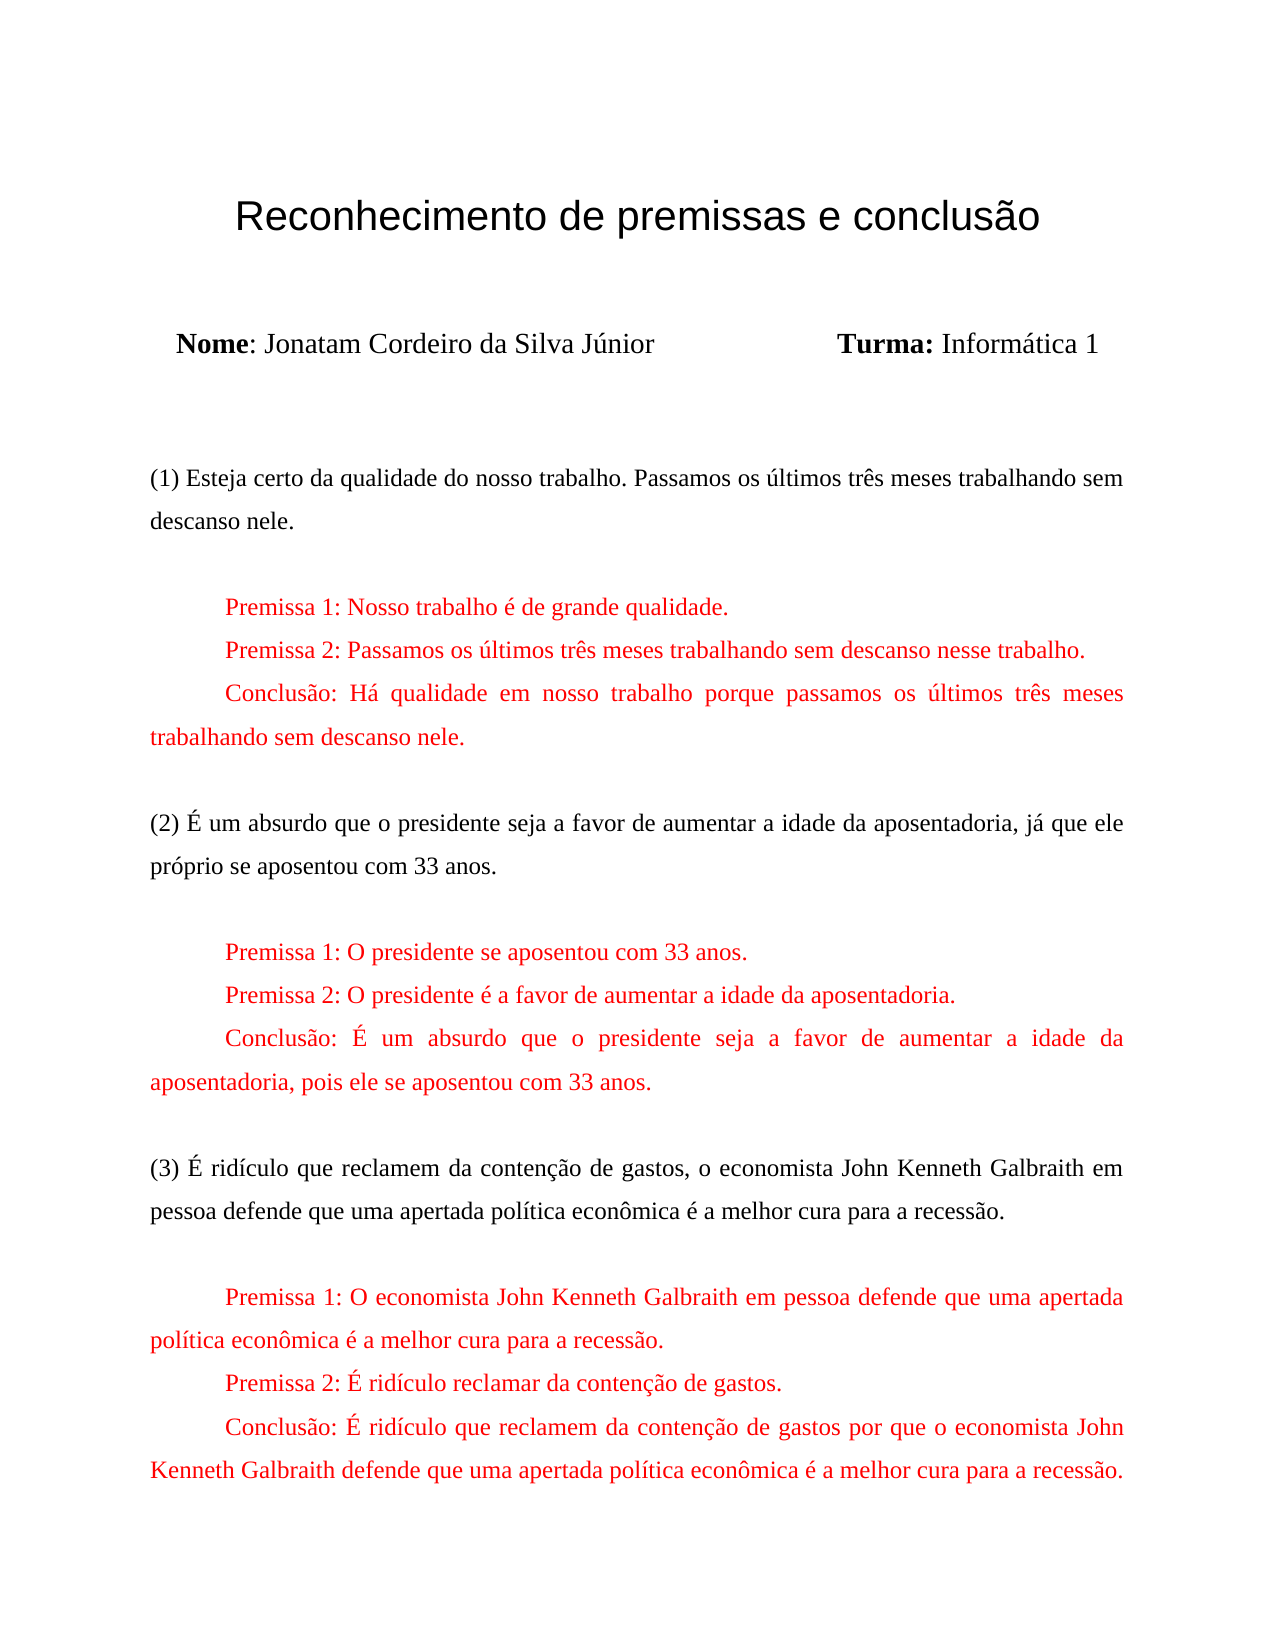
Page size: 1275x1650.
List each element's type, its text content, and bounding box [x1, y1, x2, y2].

text Premissa 2: É ridículo reclamar da contenção de gastos. [150, 1368, 1125, 1397]
text (2) É um absurdo que o presidente seja a favor de aumentar a idade da aposentadoria, já que ele próprio se aposentou com 33 anos. [150, 808, 1125, 880]
subtitle Reconhecimento de premissas e conclusão [150, 192, 1125, 239]
text (1) Esteja certo da qualidade do nosso trabalho. Passamos os últimos três meses trabalhando sem descanso nele. [150, 463, 1125, 535]
text Premissa 2: O presidente é a favor de aumentar a idade da aposentadoria. [150, 980, 1125, 1009]
text Premissa 2: Passamos os últimos três meses trabalhando sem descanso nesse trabalho. [150, 635, 1125, 664]
text (3) É ridículo que reclamem da contenção de gastos, o economista John Kenneth Galbraith em pessoa defende que uma apertada política econômica é a melhor cura para a recessão. [150, 1153, 1125, 1225]
text Premissa 1: O presidente se aposentou com 33 anos. [150, 937, 1125, 966]
text Nome: Jonatam Cordeiro da Silva Júnior Turma: Informática 1 [150, 326, 1125, 360]
text Premissa 1: Nosso trabalho é de grande qualidade. [150, 592, 1125, 621]
text Conclusão: Há qualidade em nosso trabalho porque passamos os últimos três meses trabalhando sem descanso nele. [150, 678, 1125, 750]
text Conclusão: É ridículo que reclamem da contenção de gastos por que o economista John Kenneth Galbraith defende que uma apertada política econômica é a melhor cura para a recessão. [150, 1412, 1125, 1483]
text Premissa 1: O economista John Kenneth Galbraith em pessoa defende que uma apertada política econômica é a melhor cura para a recessão. [150, 1282, 1125, 1354]
text Conclusão: É um absurdo que o presidente seja a favor de aumentar a idade da aposentadoria, pois ele se aposentou com 33 anos. [150, 1023, 1125, 1095]
